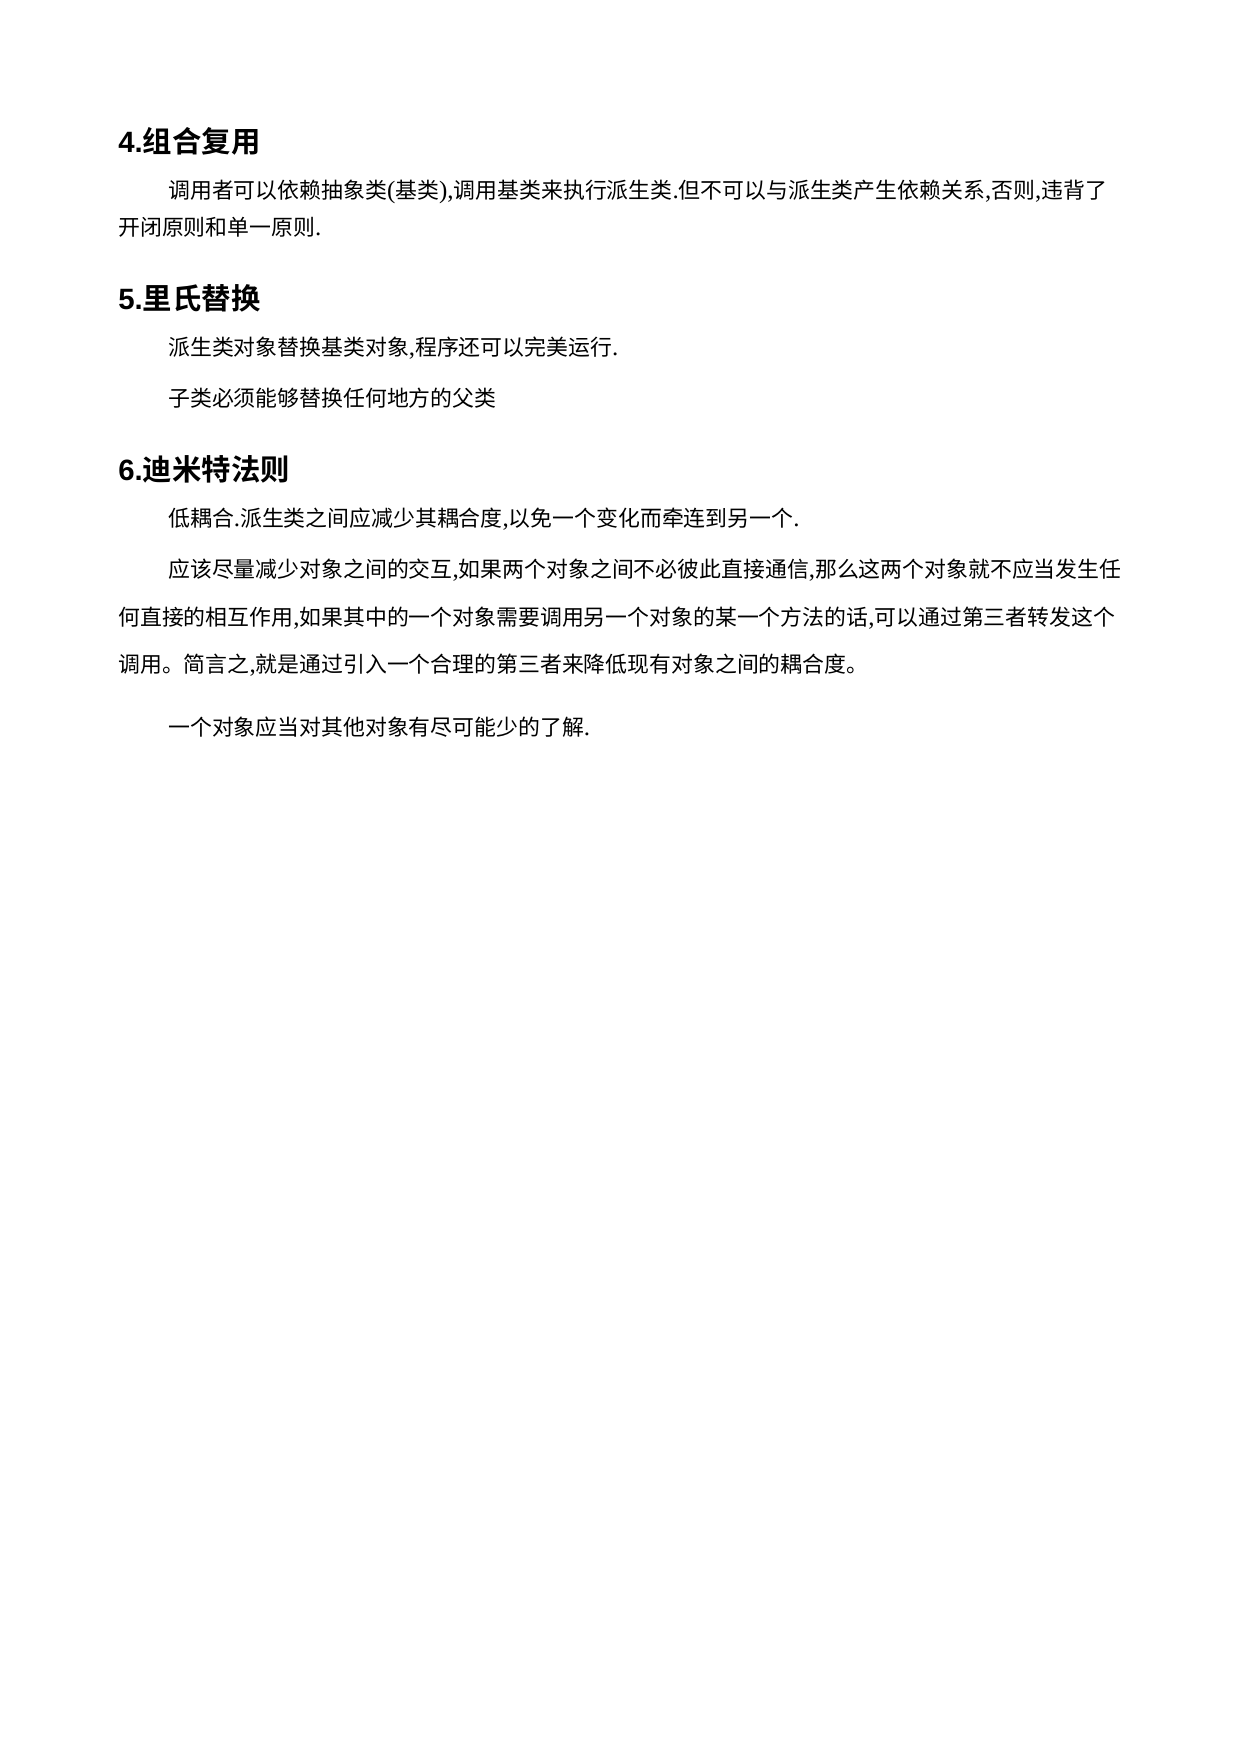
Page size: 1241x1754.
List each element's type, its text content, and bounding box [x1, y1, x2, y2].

subtitle 6.迪米特法则 [118, 446, 1122, 489]
text 应该尽量减少对象之间的交互,如果两个对象之间不必彼此直接通信,那么这两个对象就不应当发生任何直接的相互作用,如果其中的一个对象需要调用另一个对象的某一个方法的话,可以通过第三者转发这个调用。简言之,就是通过引入一个合理的第三者来降低现有对象之间的耦合度。 [118, 552, 1122, 679]
text 低耦合.派生类之间应减少其耦合度,以免一个变化而牵连到另一个. [118, 501, 1122, 533]
subtitle 4.组合复用 [118, 118, 1122, 161]
text 子类必须能够替换任何地方的父类 [118, 381, 1122, 413]
text 派生类对象替换基类对象,程序还可以完美运行. [118, 330, 1122, 362]
text 调用者可以依赖抽象类(基类),调用基类来执行派生类.但不可以与派生类产生依赖关系,否则,违背了开闭原则和单一原则. [118, 173, 1122, 241]
text 一个对象应当对其他对象有尽可能少的了解. [118, 709, 1122, 741]
subtitle 5.里氏替换 [118, 275, 1122, 317]
